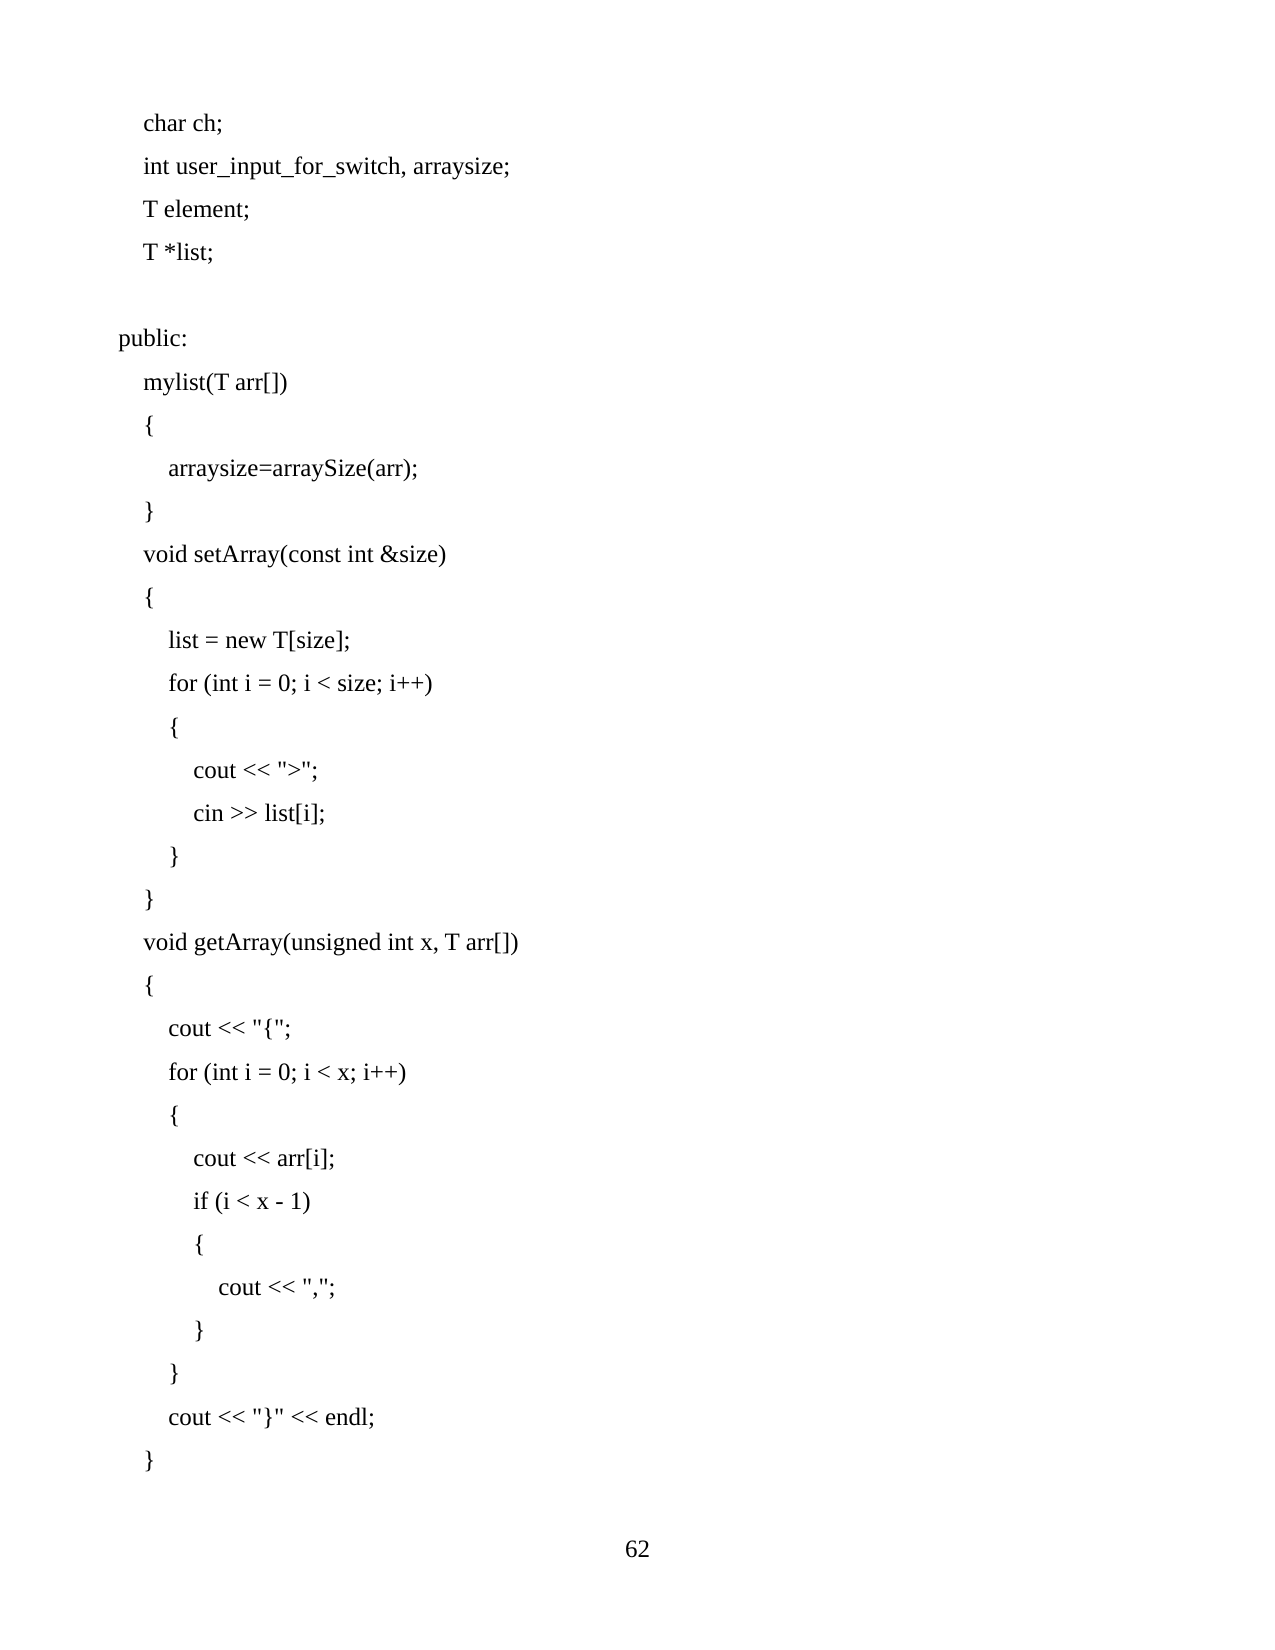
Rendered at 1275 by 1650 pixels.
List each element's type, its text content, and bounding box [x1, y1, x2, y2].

text { [118, 410, 1157, 438]
text list = new T[size]; [118, 625, 1157, 654]
text if (i < x - 1) [118, 1186, 1157, 1215]
text mylist(T arr[]) [118, 367, 1157, 395]
text void setArray(const int &size) [118, 539, 1157, 568]
text cout << ","; [118, 1272, 1157, 1301]
text cin >> list[i]; [118, 798, 1157, 827]
text { [118, 970, 1157, 999]
text { [118, 712, 1157, 740]
text { [118, 1100, 1157, 1128]
text T *list; [118, 237, 1157, 266]
text { [118, 1229, 1157, 1258]
text } [118, 496, 1157, 525]
text arraysize=arraySize(arr); [118, 453, 1157, 482]
text for (int i = 0; i < size; i++) [118, 668, 1157, 697]
text cout << "{"; [118, 1013, 1157, 1042]
text cout << "}" << endl; [118, 1402, 1157, 1430]
text } [118, 1315, 1157, 1344]
text void getArray(unsigned int x, T arr[]) [118, 927, 1157, 956]
text int user_input_for_switch, arraysize; [118, 151, 1157, 180]
text } [118, 841, 1157, 870]
text public: [118, 323, 1157, 352]
text cout << arr[i]; [118, 1143, 1157, 1172]
text { [118, 582, 1157, 611]
text } [118, 1358, 1157, 1387]
text char ch; [118, 108, 1157, 137]
text T element; [118, 194, 1157, 223]
text cout << ">"; [118, 755, 1157, 783]
text } [118, 884, 1157, 913]
text } [118, 1445, 1157, 1473]
text for (int i = 0; i < x; i++) [118, 1057, 1157, 1085]
